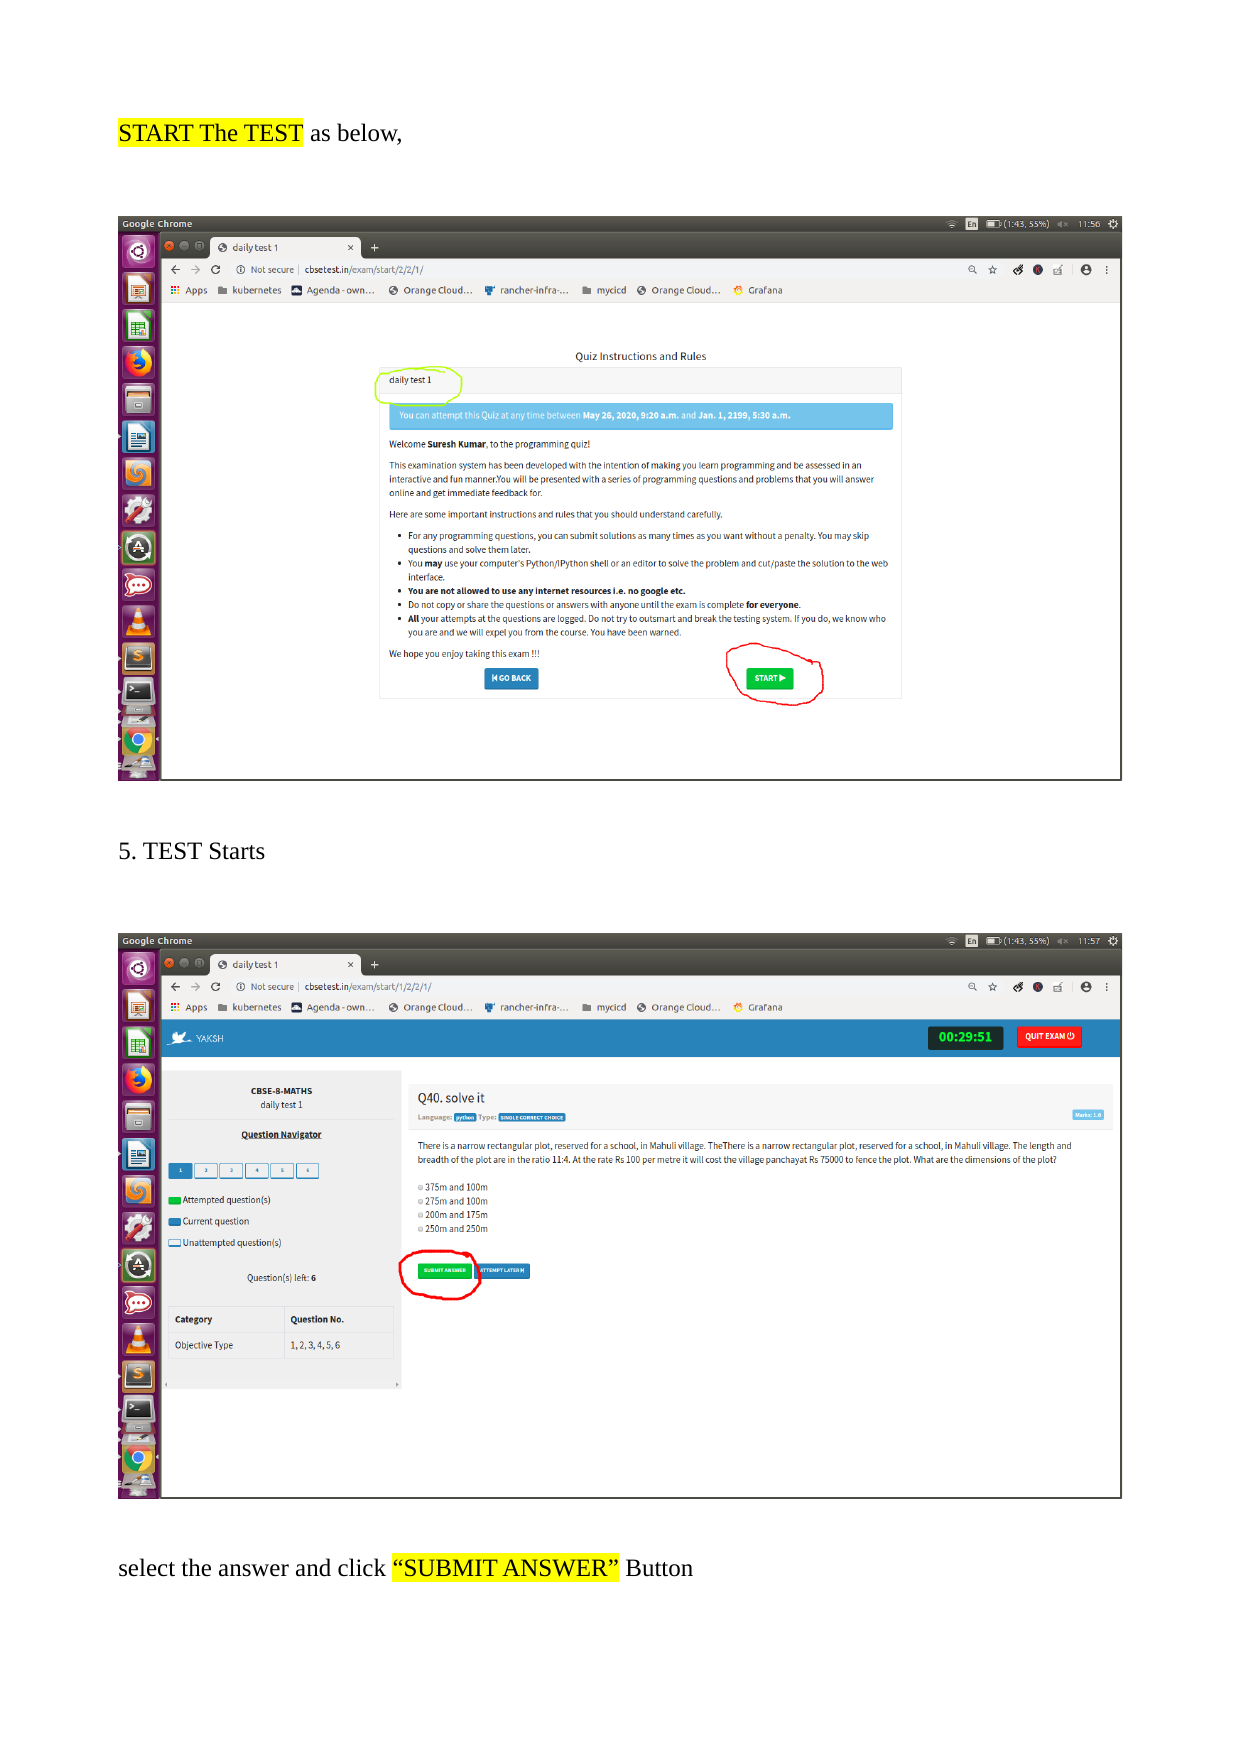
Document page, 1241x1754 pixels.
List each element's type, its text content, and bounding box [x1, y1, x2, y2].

picture [118, 933, 1123, 1499]
text 5. TEST Starts [118, 836, 1122, 864]
text START The TEST as below, [118, 118, 1122, 147]
text select the answer and click “SUBMIT ANSWER” Button [118, 1553, 1122, 1582]
picture [118, 216, 1123, 781]
